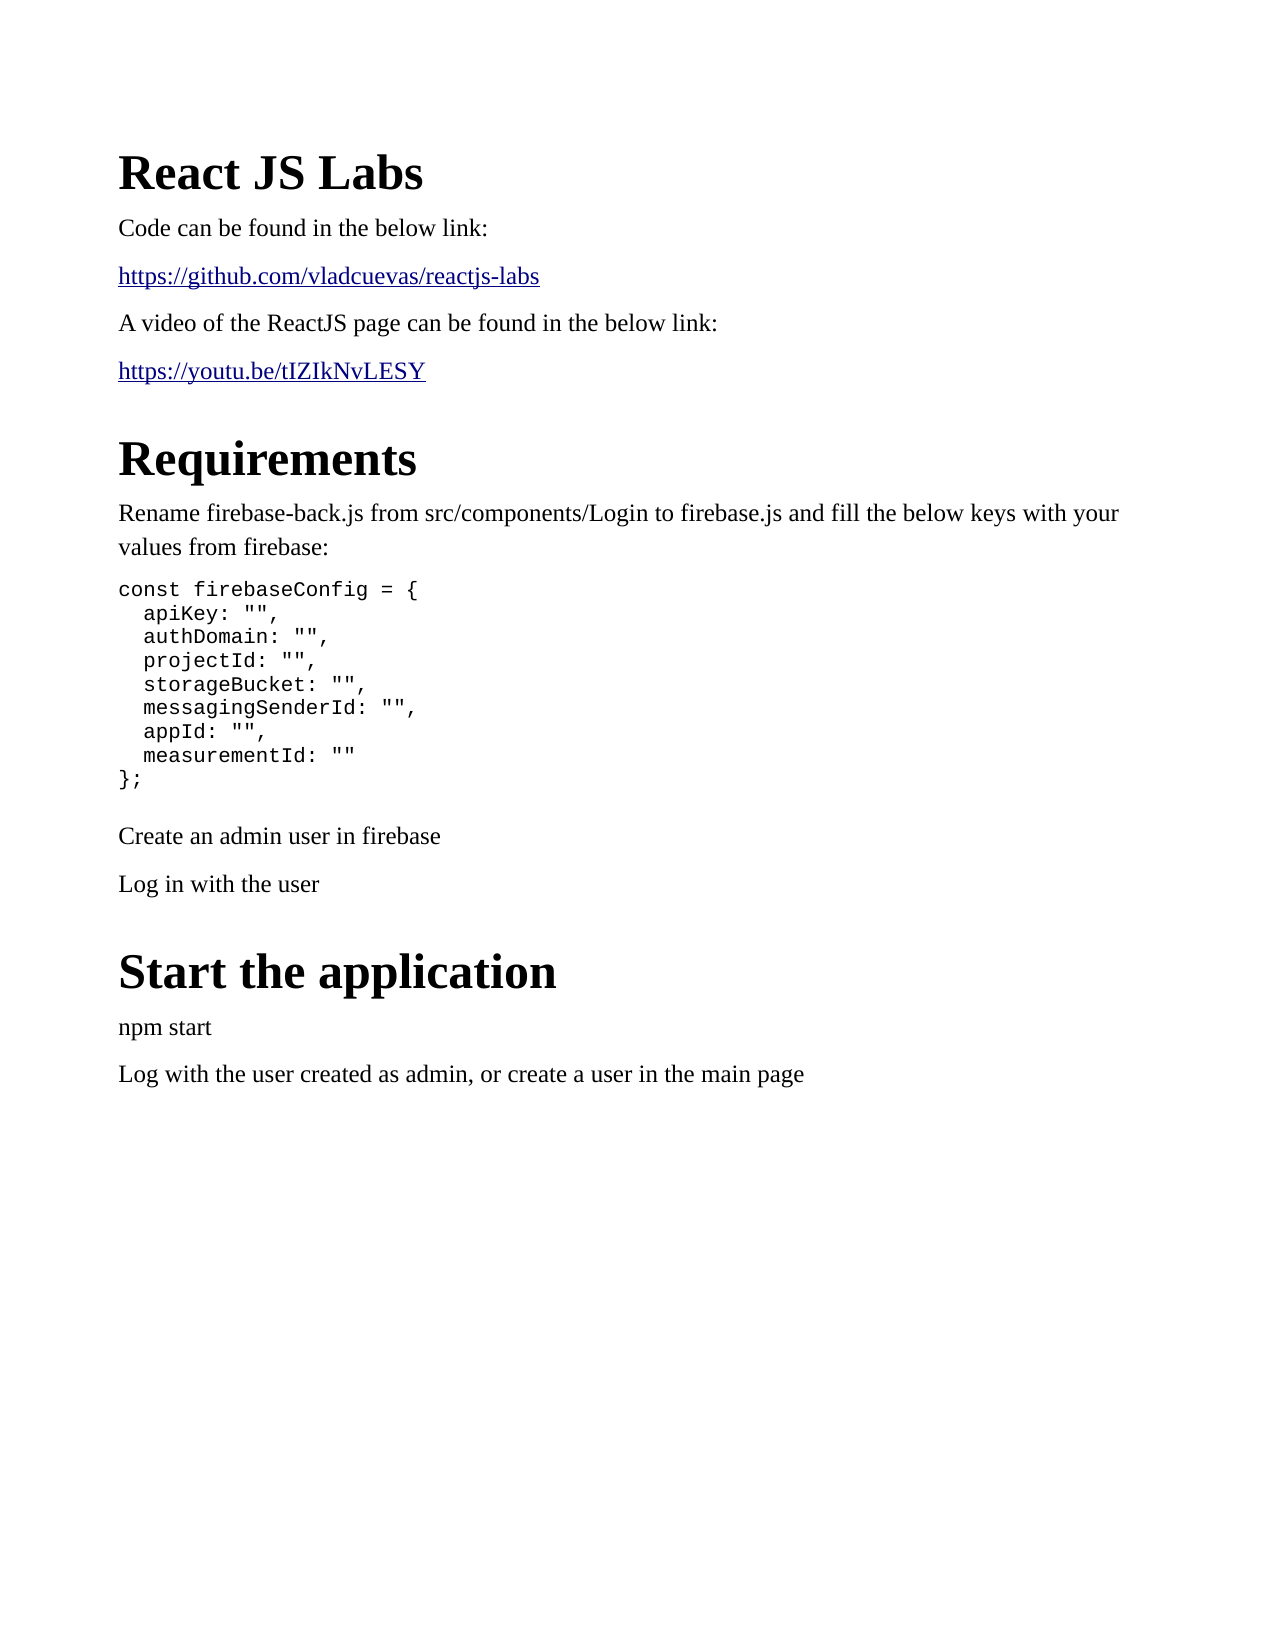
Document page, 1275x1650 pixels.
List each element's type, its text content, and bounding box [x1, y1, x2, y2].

text Create an admin user in firebase [118, 821, 1157, 850]
text }; [118, 768, 1157, 792]
text npm start [118, 1012, 1157, 1040]
text appId: "", [118, 721, 1157, 745]
text messagingSenderId: "", [118, 697, 1157, 721]
text projectId: "", [118, 650, 1157, 674]
text measurementId: "" [118, 745, 1157, 768]
text https://github.com/vladcuevas/reactjs-labs [118, 261, 1157, 289]
subtitle React JS Labs [118, 143, 1157, 201]
text storageBucket: "", [118, 674, 1157, 697]
text Log in with the user [118, 869, 1157, 898]
text apiKey: "", [118, 603, 1157, 626]
text Code can be found in the below link: [118, 213, 1157, 242]
text Rename firebase-back.js from src/components/Login to firebase.js and fill the below keys with your values from firebase: [118, 498, 1157, 560]
text https://youtu.be/tIZIkNvLESY [118, 356, 1157, 385]
subtitle Requirements [118, 428, 1157, 486]
text A video of the ReactJS page can be found in the below link: [118, 308, 1157, 337]
text const firebaseConfig = { [118, 579, 1157, 603]
text authDomain: "", [118, 626, 1157, 650]
subtitle Start the application [118, 942, 1157, 999]
text Log with the user created as admin, or create a user in the main page [118, 1059, 1157, 1088]
